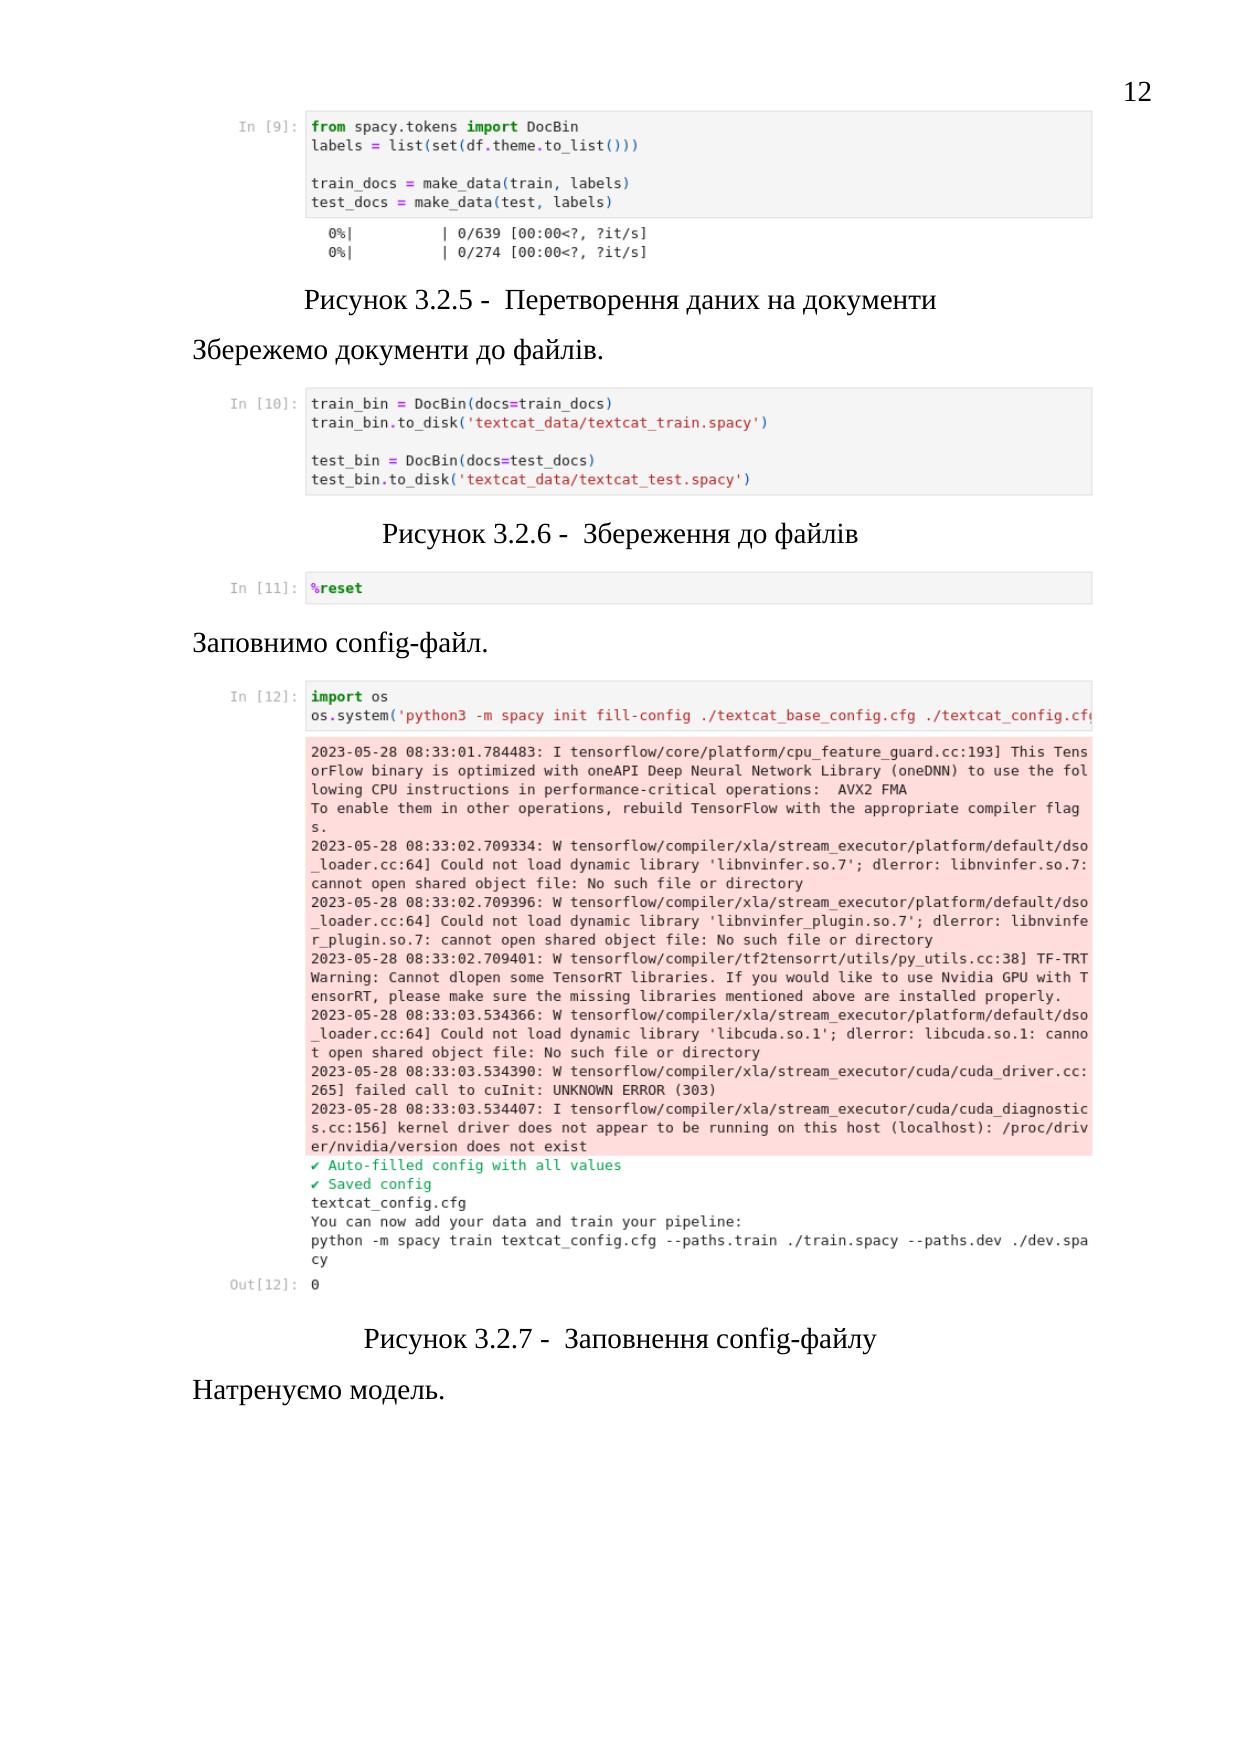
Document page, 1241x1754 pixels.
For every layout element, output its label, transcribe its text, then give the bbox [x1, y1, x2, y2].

picture [216, 566, 1098, 609]
subtitle Заповнення config-файлу [118, 1321, 1122, 1355]
subtitle Перетворення даних на документи [118, 282, 1122, 316]
picture [216, 675, 1098, 1305]
text Збережемо документи до файлів. [118, 332, 1122, 366]
picture [216, 105, 1098, 266]
subtitle Збереження до файлів [118, 516, 1122, 550]
text Заповнимо config-файл. [118, 625, 1122, 659]
picture [216, 382, 1098, 500]
text Натренуємо модель. [118, 1372, 1122, 1405]
